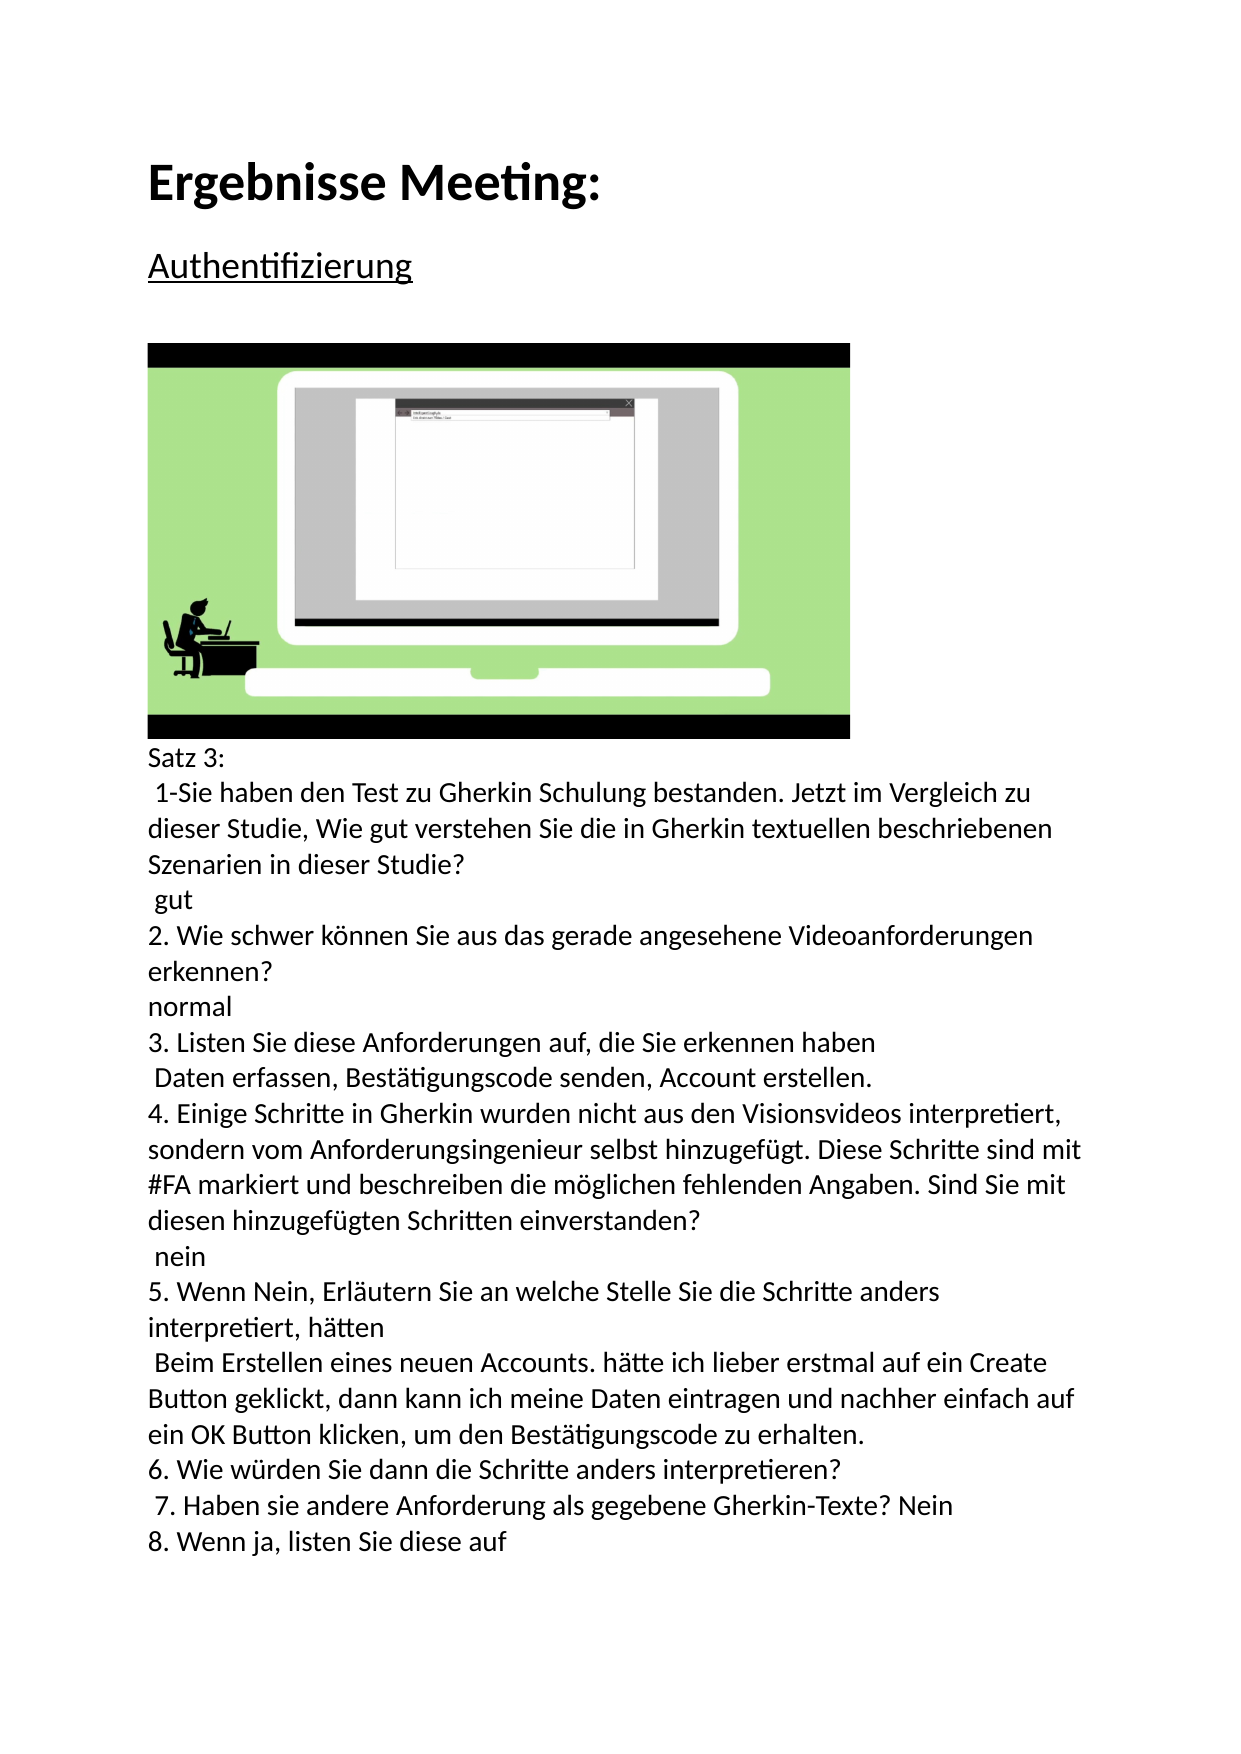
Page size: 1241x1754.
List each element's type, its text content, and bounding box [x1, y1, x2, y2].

text 6. Wie würden Sie dann die Schritte anders interpretieren? [148, 1451, 1093, 1487]
text Daten erfassen, Bestätigungscode senden, Account erstellen. [148, 1059, 1093, 1095]
text normal [148, 988, 1093, 1024]
subtitle Authentifizierung [148, 242, 1093, 288]
text 8. Wenn ja, listen Sie diese auf [148, 1523, 1093, 1558]
text gut [148, 881, 1093, 917]
text 7. Haben sie andere Anforderung als gegebene Gherkin-Texte? Nein [148, 1487, 1093, 1523]
text 3. Listen Sie diese Anforderungen auf, die Sie erkennen haben [148, 1024, 1093, 1059]
text Beim Erstellen eines neuen Accounts. hätte ich lieber erstmal auf ein Create Button geklickt, dann kann ich meine Daten eintragen und nachher einfach auf ein OK Button klicken, um den Bestätigungscode zu erhalten. [148, 1344, 1093, 1451]
text 1-Sie haben den Test zu Gherkin Schulung bestanden. Jetzt im Vergleich zu dieser Studie, Wie gut verstehen Sie die in Gherkin textuellen beschriebenen Szenarien in dieser Studie? [148, 774, 1093, 881]
subtitle Ergebnisse Meeting: [148, 148, 1093, 214]
text 4. Einige Schritte in Gherkin wurden nicht aus den Visionsvideos interpretiert, sondern vom Anforderungsingenieur selbst hinzugefügt. Diese Schritte sind mit #FA markiert und beschreiben die möglichen fehlenden Angaben. Sind Sie mit diesen hinzugefügten Schritten einverstanden? [148, 1095, 1093, 1238]
text nein [148, 1238, 1093, 1273]
text 2. Wie schwer können Sie aus das gerade angesehene Videoanforderungen erkennen? [148, 917, 1093, 988]
text Satz 3: [148, 739, 1093, 774]
text 5. Wenn Nein, Erläutern Sie an welche Stelle Sie die Schritte anders interpretiert, hätten [148, 1273, 1093, 1344]
